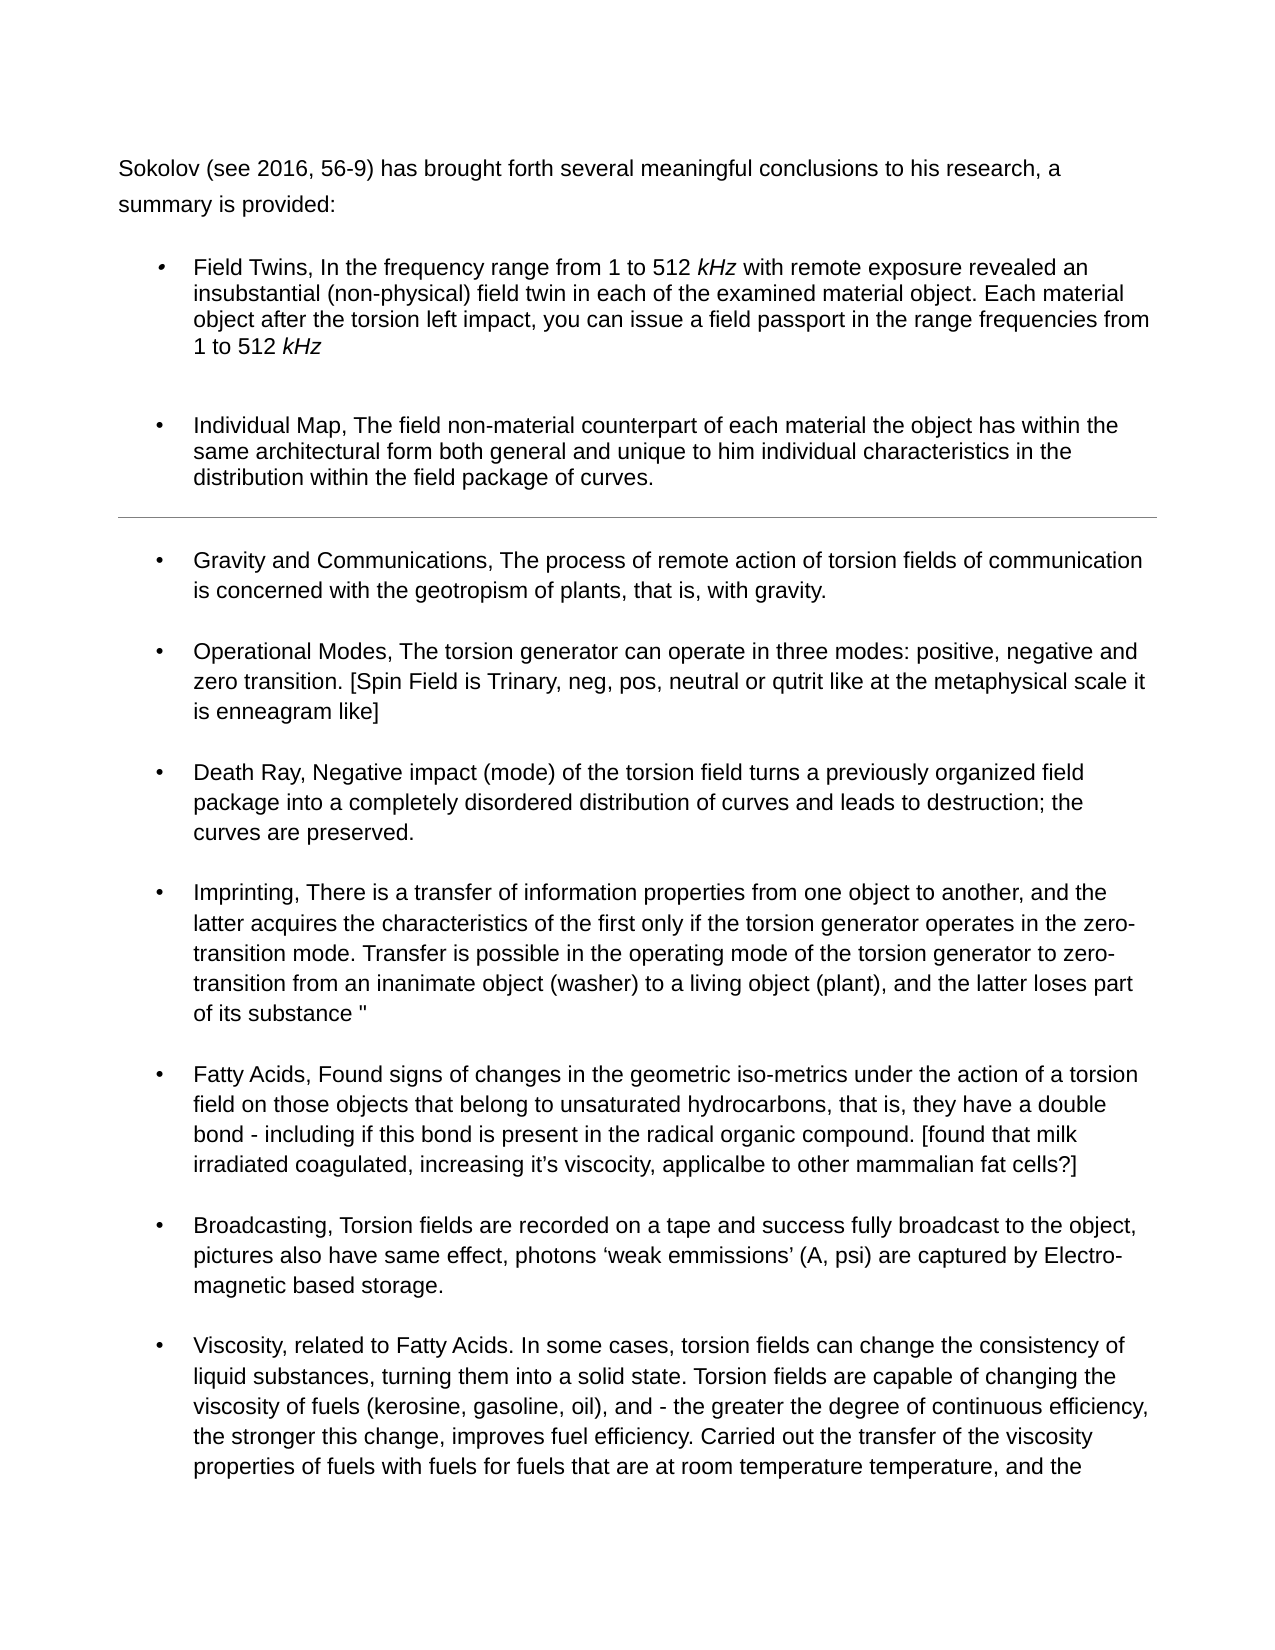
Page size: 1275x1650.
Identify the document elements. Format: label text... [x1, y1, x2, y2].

list Broadcasting, Torsion fields are recorded on a tape and success fully broadcast to the object, pictures also have same effect, photons ‘weak emmissions’ (A, psi) are captured by Electro-magnetic based storage. [156, 1212, 1157, 1298]
list Fatty Acids, Found signs of changes in the geometric iso-metrics under the action of a torsion field on those objects that belong to unsaturated hydrocarbons, that is, they have a double bond - including if this bond is present in the radical organic compound. [found that milk irradiated coagulated, increasing it’s viscocity, applicalbe to other mammalian fat cells?] [156, 1061, 1157, 1177]
list Field Twins, In the frequency range from 1 to 512 kHz with remote exposure revealed an insubstantial (non-physical) field twin in each of the examined material object. Each material object after the torsion left impact, you can issue a field passport in the range frequencies from 1 to 512 kHz [156, 253, 1157, 359]
list Imprinting, There is a transfer of information properties from one object to another, and the latter acquires the characteristics of the first only if the torsion generator operates in the zero-transition mode. Transfer is possible in the operating mode of the torsion generator to zero-transition from an inanimate object (washer) to a living object (plant), and the latter loses part of its substance " [156, 879, 1157, 1026]
text Sokolov (see 2016, 56-9) has brought forth several meaningful conclusions to his research, a summary is provided: [118, 154, 1157, 217]
list Death Ray, Negative impact (mode) of the torsion field turns a previously organized field package into a completely disordered distribution of curves and leads to destruction; the curves are preserved. [156, 758, 1157, 845]
list Operational Modes, The torsion generator can operate in three modes: positive, negative and zero transition. [Spin Field is Trinary, neg, pos, neutral or qutrit like at the metaphysical scale it is enneagram like] [156, 638, 1157, 724]
list Viscosity, related to Fatty Acids. In some cases, torsion fields can change the consistency of liquid substances, turning them into a solid state. Torsion fields are capable of changing the viscosity of fuels (kerosine, gasoline, oil), and - the greater the degree of continuous efficiency, the stronger this change, improves fuel efficiency. Carried out the transfer of the viscosity properties of fuels with fuels for fuels that are at room temperature temperature, and the [156, 1332, 1157, 1479]
list Gravity and Communications, The process of remote action of torsion fields of communication is concerned with the geotropism of plants, that is, with gravity. [156, 547, 1157, 603]
list Individual Map, The field non-material counterpart of each material the object has within the same architectural form both general and unique to him individual characteristics in the distribution within the field package of curves. [156, 412, 1157, 491]
